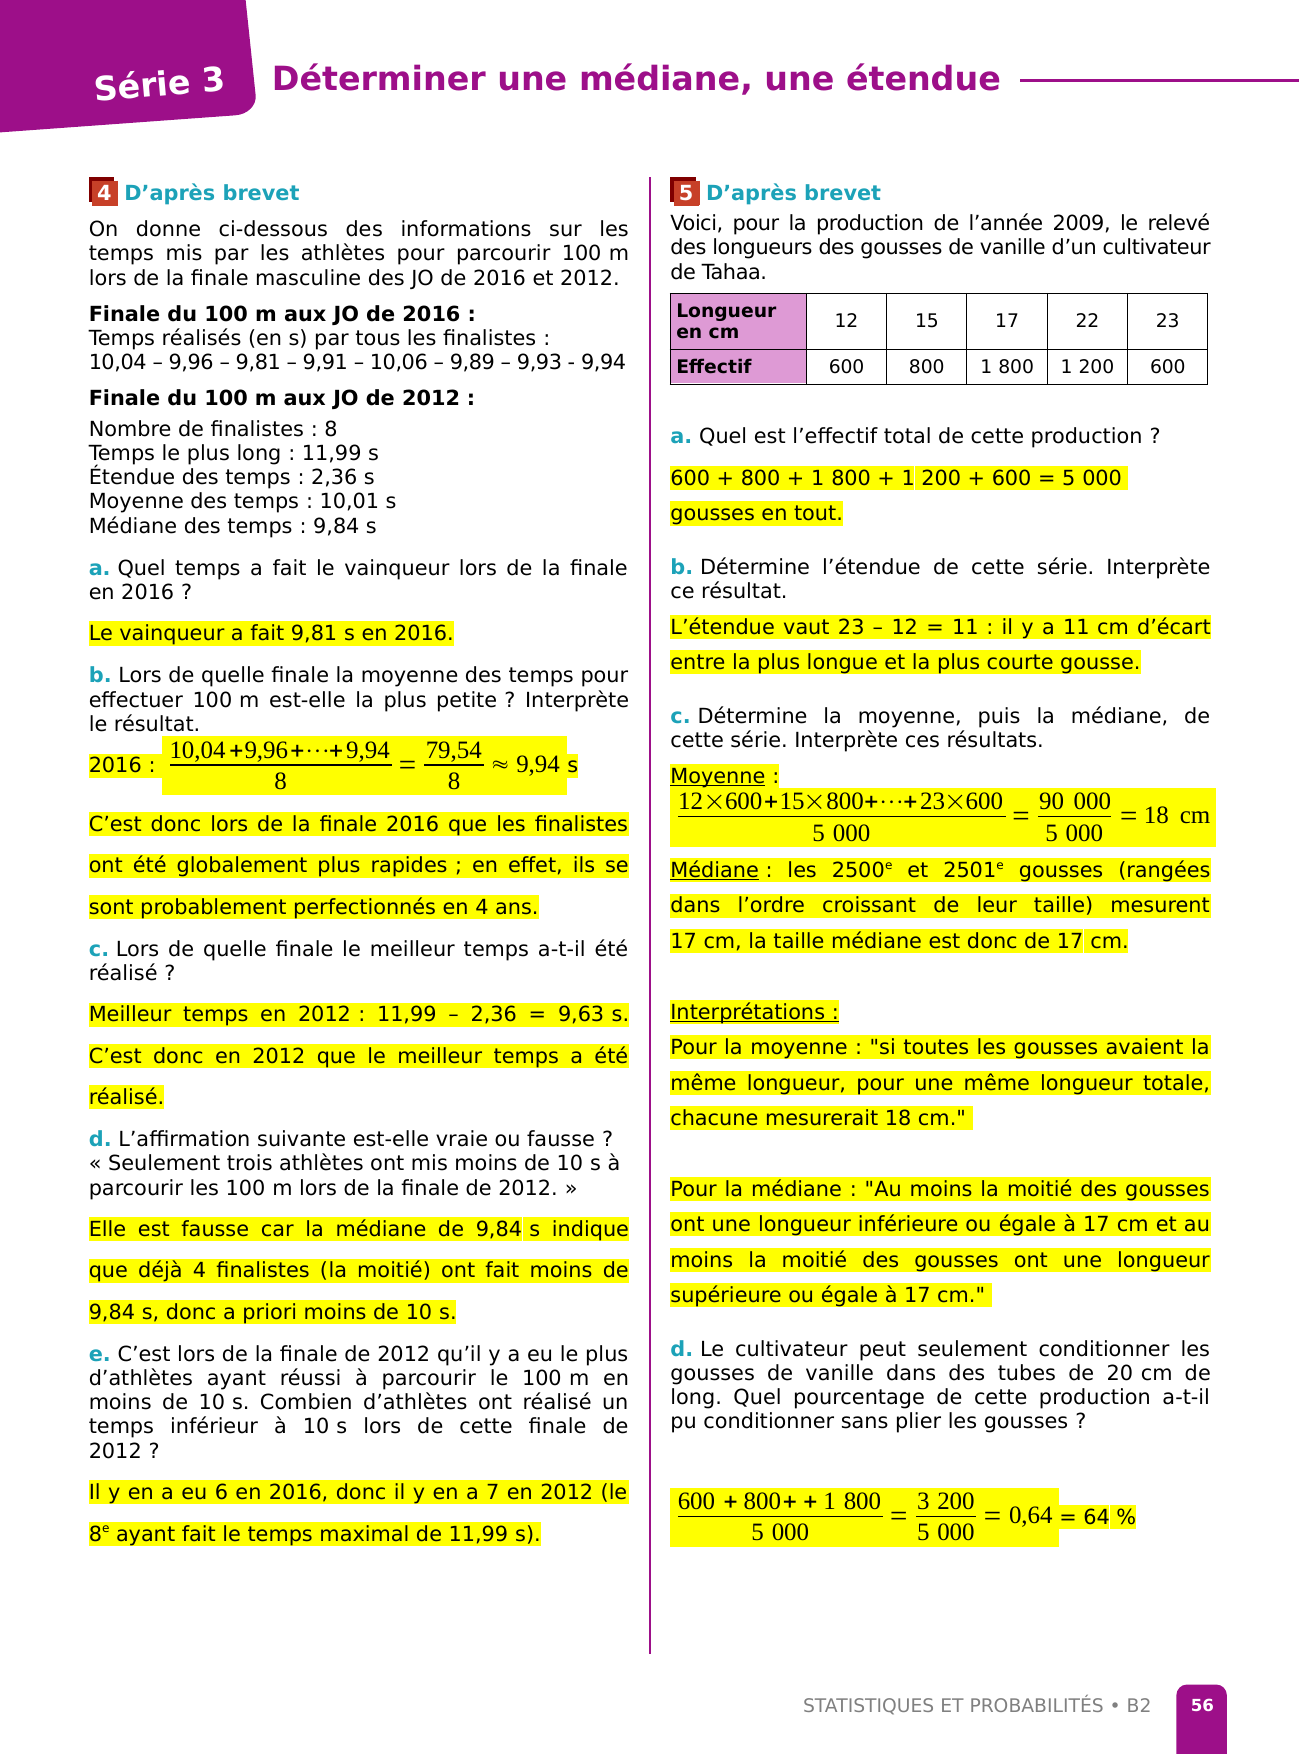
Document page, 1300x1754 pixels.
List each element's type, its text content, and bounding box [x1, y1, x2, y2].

table_cell Effectif [671, 350, 806, 383]
text d. L’affirmation suivante est-elle vraie ou fausse ? « Seulement trois athlètes ont mis moins de 10 s à parcourir les 100 m lors de la finale de 2012. » [88, 1127, 629, 1200]
text Interprétations : [670, 988, 1211, 1024]
text Elle est fausse car la médiane de 9,84 s indique que déjà 4 finalistes (la moitié) ont fait moins de 9,84 s, donc a priori moins de 10 s. [88, 1200, 629, 1324]
text Pour la moyenne : "si toutes les gousses avaient la même longueur, pour une même longueur totale, chacune mesurerait 18 cm." [670, 1024, 1211, 1130]
table_header 23 [1128, 294, 1207, 349]
table_header 22 [1048, 294, 1127, 349]
text Pour la médiane : "Au moins la moitié des gousses ont une longueur inférieure ou égale à 17 cm et au moins la moitié des gousses ont une longueur supérieure ou égale à 17 cm." [670, 1166, 1211, 1307]
text b. Lors de quelle finale la moyenne des temps pour effectuer 100 m est-elle la plus petite ? Interprète le résultat. [88, 663, 629, 736]
text On donne ci-dessous des informations sur les temps mis par les athlètes pour parcourir 100 m lors de la finale masculine des JO de 2016 et 2012. [88, 217, 629, 290]
text a. Quel est l’effectif total de cette production ? [670, 424, 1211, 449]
text e. C’est lors de la finale de 2012 qu’il y a eu le plus d’athlètes ayant réussi à parcourir le 100 m en moins de 10 s. Combien d’athlètes ont réalisé un temps inférieur à 10 s lors de cette finale de 2012 ? [88, 1342, 629, 1463]
text Temps le plus long : 11,99 s [88, 441, 629, 465]
text Médiane des temps : 9,84 s [88, 514, 629, 538]
text = 64 % [1059, 1488, 1211, 1547]
text 2016 : [88, 736, 162, 795]
text Finale du 100 m aux JO de 2016 : Temps réalisés (en s) par tous les finalistes : 10,04 – 9,96 – 9,81 – 9,91 – 10,06 – 9,89 – 9,93 - 9,94 [88, 302, 629, 374]
table_cell 1 800 [967, 350, 1047, 383]
text C’est donc lors de la finale 2016 que les finalistes ont été globalement plus rapides ; en effet, ils se sont probablement perfectionnés en 4 ans. [88, 795, 629, 919]
text c. Lors de quelle finale le meilleur temps a-t-il été réalisé ? [88, 937, 629, 985]
text b. Détermine l’étendue de cette série. Interprète ce résultat. [670, 555, 1211, 604]
text Moyenne : [670, 752, 1211, 788]
table_cell 600 [1128, 350, 1207, 383]
text Nombre de finalistes : 8 [88, 417, 629, 441]
text L’étendue vaut 23 – 12 = 11 : il y a 11 cm d’écart entre la plus longue et la plus courte gousse. [670, 604, 1211, 674]
table_cell 600 [807, 350, 886, 383]
text d. Le cultivateur peut seulement conditionner les gousses de vanille dans des tubes de 20 cm de long. Quel pourcentage de cette production a-t-il pu conditionner sans plier les gousses ? [670, 1337, 1211, 1434]
table_cell 1 200 [1048, 350, 1127, 383]
text s [567, 736, 629, 795]
table_cell 800 [887, 350, 966, 383]
text Il y en a eu 6 en 2016, donc il y en a 7 en 2012 (le 8e ayant fait le temps maximal de 11,99 s). [88, 1463, 629, 1546]
text Étendue des temps : 2,36 s [88, 465, 629, 489]
table_header 17 [967, 294, 1047, 349]
subtitle D’après brevet [114, 177, 629, 205]
text Le vainqueur a fait 9,81 s en 2016. [88, 604, 629, 646]
text Voici, pour la production de l’année 2009, le relevé des longueurs des gousses de vanille d’un cultivateur de Tahaa. [670, 211, 1211, 284]
subtitle D’après brevet [696, 177, 1211, 205]
text Médiane : les 2500e et 2501e gousses (rangées dans l’ordre croissant de leur taille) mesurent 17 cm, la taille médiane est donc de 17 cm. [670, 847, 1211, 953]
text Moyenne des temps : 10,01 s [88, 489, 629, 514]
text Finale du 100 m aux JO de 2012 : [88, 386, 629, 411]
text 600 + 800 + 1 800 + 1 200 + 600 = 5 000 gousses en tout. [670, 455, 1211, 526]
table_header 12 [807, 294, 886, 349]
table_header Longueur en cm [671, 294, 806, 349]
text a. Quel temps a fait le vainqueur lors de la finale en 2016 ? [88, 556, 629, 604]
text Meilleur temps en 2012 : 11,99 – 2,36 = 9,63 s. C’est donc en 2012 que le meilleur temps a été réalisé. [88, 985, 629, 1109]
table_header 15 [887, 294, 966, 349]
text c. Détermine la moyenne, puis la médiane, de cette série. Interprète ces résultats. [670, 704, 1211, 752]
